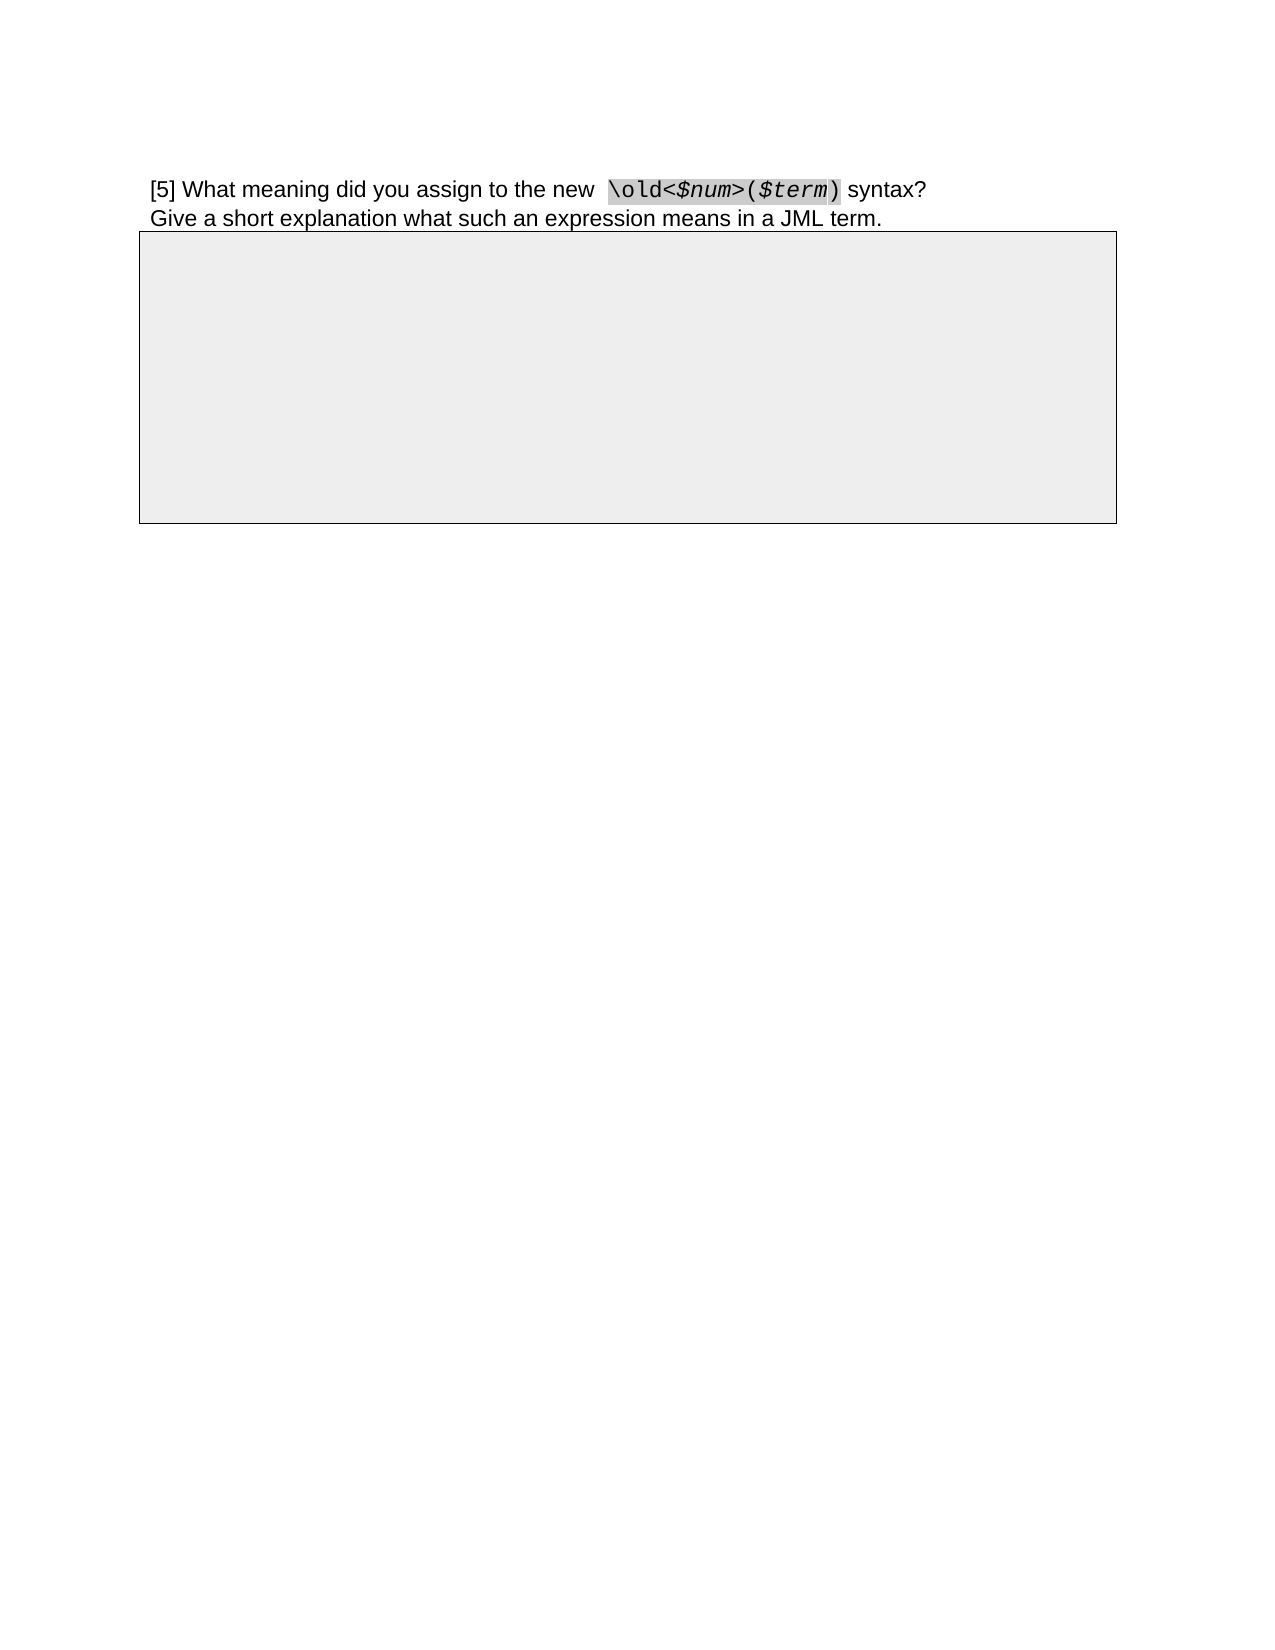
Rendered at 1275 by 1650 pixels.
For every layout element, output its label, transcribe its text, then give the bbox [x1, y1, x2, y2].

text [5] What meaning did you assign to the new \old<$num>($term) syntax? Give a short explanation what such an expression means in a JML term. [150, 176, 1125, 231]
table_header [140, 232, 1116, 523]
